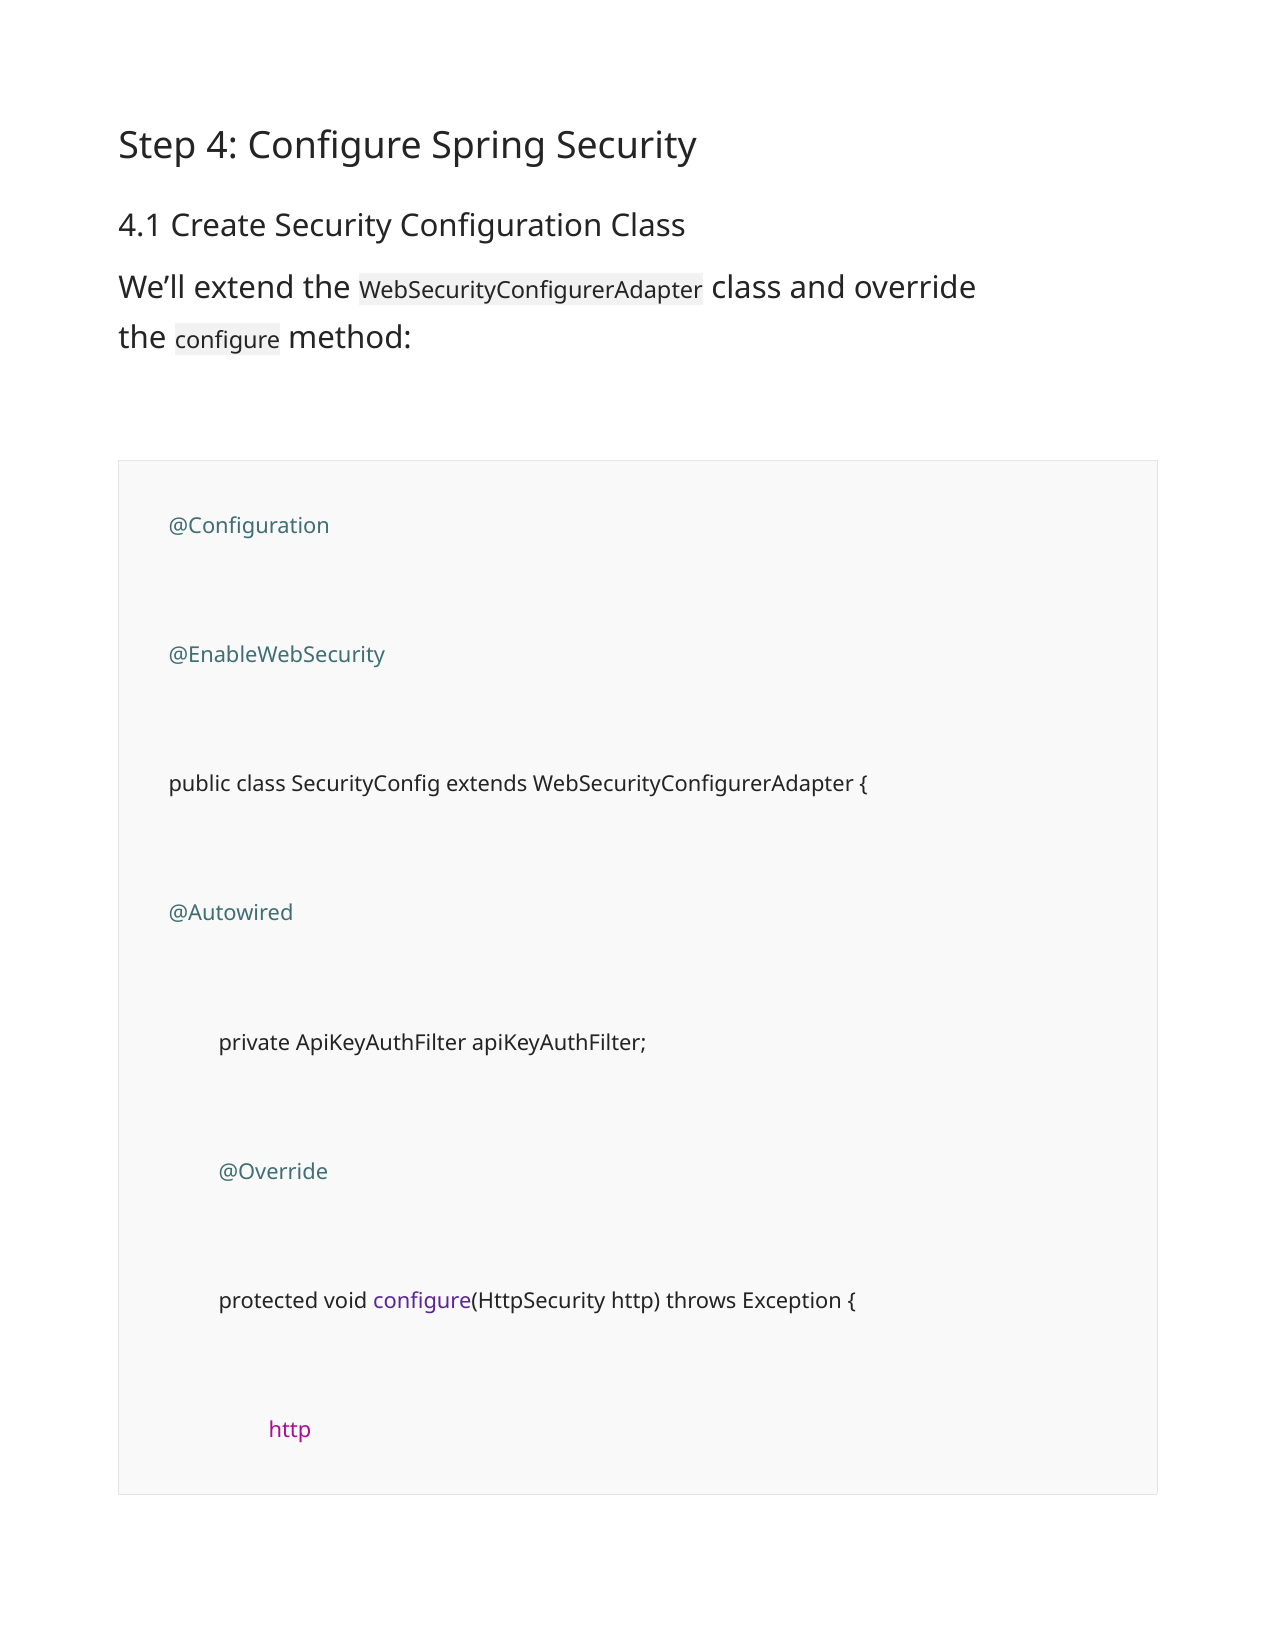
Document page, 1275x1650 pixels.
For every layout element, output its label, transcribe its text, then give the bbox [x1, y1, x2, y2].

text private ApiKeyAuthFilter apiKeyAuthFilter; [119, 976, 1157, 1056]
text http [119, 1364, 1157, 1494]
text @Configuration [119, 461, 1157, 539]
text @EnableWebSecurity [119, 589, 1157, 669]
subtitle Step 4: Configure Spring Security [118, 118, 1157, 169]
text @Override [119, 1106, 1157, 1185]
text We’ll extend the WebSecurityConfigurerAdapter class and override the configure method: [118, 258, 1157, 358]
text public class SecurityConfig extends WebSecurityConfigurerAdapter { [119, 718, 1157, 798]
text @Autowired [119, 847, 1157, 927]
subtitle 4.1 Create Security Configuration Class [118, 202, 1157, 245]
text protected void configure(HttpSecurity http) throws Exception { [119, 1235, 1157, 1314]
